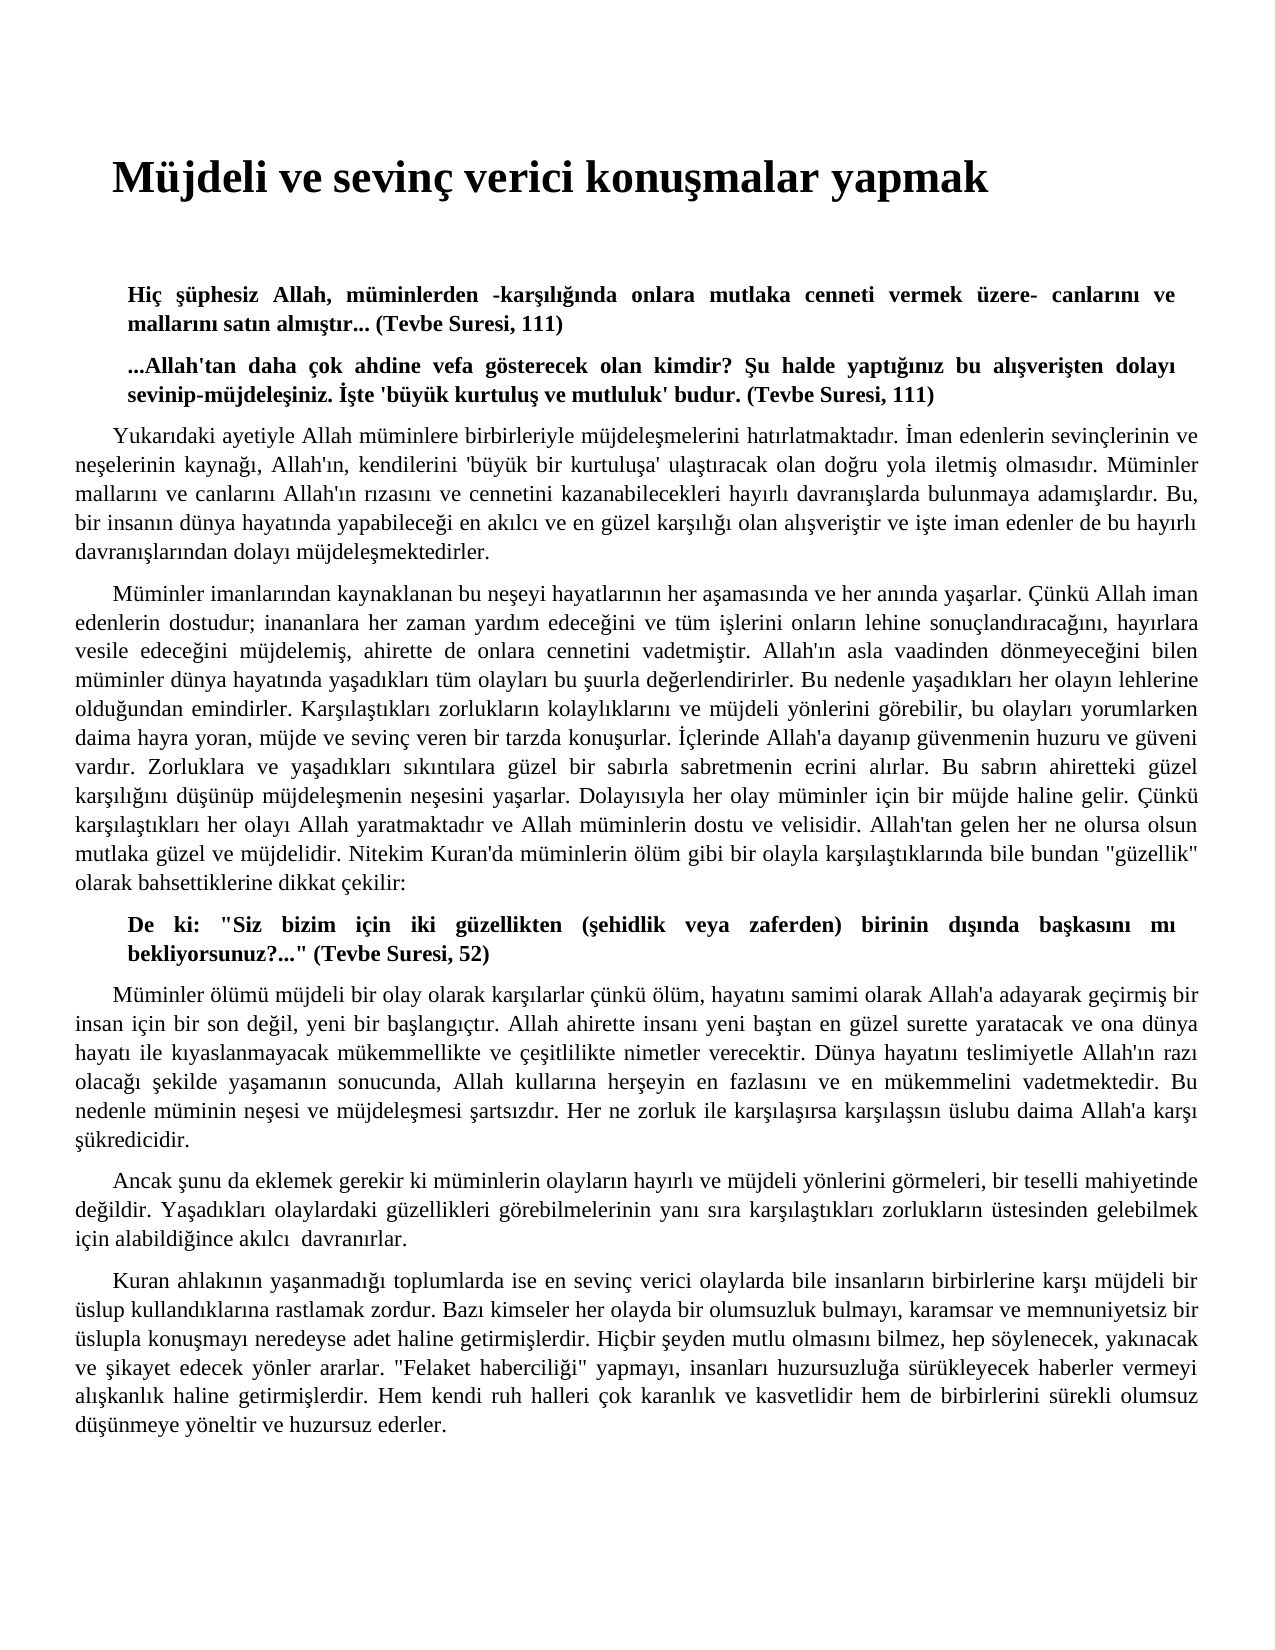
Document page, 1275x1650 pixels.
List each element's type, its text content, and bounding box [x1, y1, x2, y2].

text De ki: "Siz bizim için iki güzellikten (şehidlik veya zaferden) birinin dışında başkasını mı bekliyorsunuz?..." (Tevbe Suresi, 52) [127, 911, 1177, 966]
text Hiç şüphesiz Allah, müminlerden -karşılığında onlara mutlaka cenneti vermek üzere- canlarını ve mallarını satın almıştır... (Tevbe Suresi, 111) [127, 281, 1177, 337]
text ...Allah'tan daha çok ahdine vefa gösterecek olan kimdir? Şu halde yaptığınız bu alışverişten dolayı sevinip-müjdeleşiniz. İşte 'büyük kurtuluş ve mutluluk' budur. (Tevbe Suresi, 111) [127, 352, 1177, 407]
text Kuran ahlakının yaşanmadığı toplumlarda ise en sevinç verici olaylarda bile insanların birbirlerine karşı müjdeli bir üslup kullandıklarına rastlamak zordur. Bazı kimseler her olayda bir olumsuzluk bulmayı, karamsar ve memnuniyetsiz bir üslupla konuşmayı neredeyse adet haline getirmişlerdir. Hiçbir şeyden mutlu olmasını bilmez, hep söylenecek, yakınacak ve şikayet edecek yönler ararlar. "Felaket haberciliği" yapmayı, insanları huzursuzluğa sürükleyecek haberler vermeyi alışkanlık haline getirmişlerdir. Hem kendi ruh halleri çok karanlık ve kasvetlidir hem de birbirlerini sürekli olumsuz düşünmeye yöneltir ve huzursuz ederler. [75, 1267, 1200, 1438]
text Müminler ölümü müjdeli bir olay olarak karşılarlar çünkü ölüm, hayatını samimi olarak Allah'a adayarak geçirmiş bir insan için bir son değil, yeni bir başlangıçtır. Allah ahirette insanı yeni baştan en güzel surette yaratacak ve ona dünya hayatı ile kıyaslanmayacak mükemmellikte ve çeşitlilikte nimetler verecektir. Dünya hayatını teslimiyetle Allah'ın razı olacağı şekilde yaşamanın sonucunda, Allah kullarına herşeyin en fazlasını ve en mükemmelini vadetmektedir. Bu nedenle müminin neşesi ve müjdeleşmesi şartsızdır. Her ne zorluk ile karşılaşırsa karşılaşsın üslubu daima Allah'a karşı şükredicidir. [75, 981, 1200, 1152]
text Ancak şunu da eklemek gerekir ki müminlerin olayların hayırlı ve müjdeli yönlerini görmeleri, bir teselli mahiyetinde değildir. Yaşadıkları olaylardaki güzellikleri görebilmelerinin yanı sıra karşılaştıkları zorlukların üstesinden gelebilmek için alabildiğince akılcı davranırlar. [75, 1167, 1200, 1252]
subtitle Müjdeli ve sevinç verici konuşmalar yapmak [112, 150, 1200, 203]
text Yukarıdaki ayetiyle Allah müminlere birbirleriyle müjdeleşmelerini hatırlatmaktadır. İman edenlerin sevinçlerinin ve neşelerinin kaynağı, Allah'ın, kendilerini 'büyük bir kurtuluşa' ulaştıracak olan doğru yola iletmiş olmasıdır. Müminler mallarını ve canlarını Allah'ın rızasını ve cennetini kazanabilecekleri hayırlı davranışlarda bulunmaya adamışlardır. Bu, bir insanın dünya hayatında yapabileceği en akılcı ve en güzel karşılığı olan alışveriştir ve işte iman edenler de bu hayırlı davranışlarından dolayı müjdeleşmektedirler. [75, 422, 1200, 564]
text Müminler imanlarından kaynaklanan bu neşeyi hayatlarının her aşamasında ve her anında yaşarlar. Çünkü Allah iman edenlerin dostudur; inananlara her zaman yardım edeceğini ve tüm işlerini onların lehine sonuçlandıracağını, hayırlara vesile edeceğini müjdelemiş, ahirette de onlara cennetini vadetmiştir. Allah'ın asla vaadinden dönmeyeceğini bilen müminler dünya hayatında yaşadıkları tüm olayları bu şuurla değerlendirirler. Bu nedenle yaşadıkları her olayın lehlerine olduğundan emindirler. Karşılaştıkları zorlukların kolaylıklarını ve müjdeli yönlerini görebilir, bu olayları yorumlarken daima hayra yoran, müjde ve sevinç veren bir tarzda konuşurlar. İçlerinde Allah'a dayanıp güvenmenin huzuru ve güveni vardır. Zorluklara ve yaşadıkları sıkıntılara güzel bir sabırla sabretmenin ecrini alırlar. Bu sabrın ahiretteki güzel karşılığını düşünüp müjdeleşmenin neşesini yaşarlar. Dolayısıyla her olay müminler için bir müjde haline gelir. Çünkü karşılaştıkları her olayı Allah yaratmaktadır ve Allah müminlerin dostu ve velisidir. Allah'tan gelen her ne olursa olsun mutlaka güzel ve müjdelidir. Nitekim Kuran'da müminlerin ölüm gibi bir olayla karşılaştıklarında bile bundan "güzellik" olarak bahsettiklerine dikkat çekilir: [75, 579, 1200, 896]
